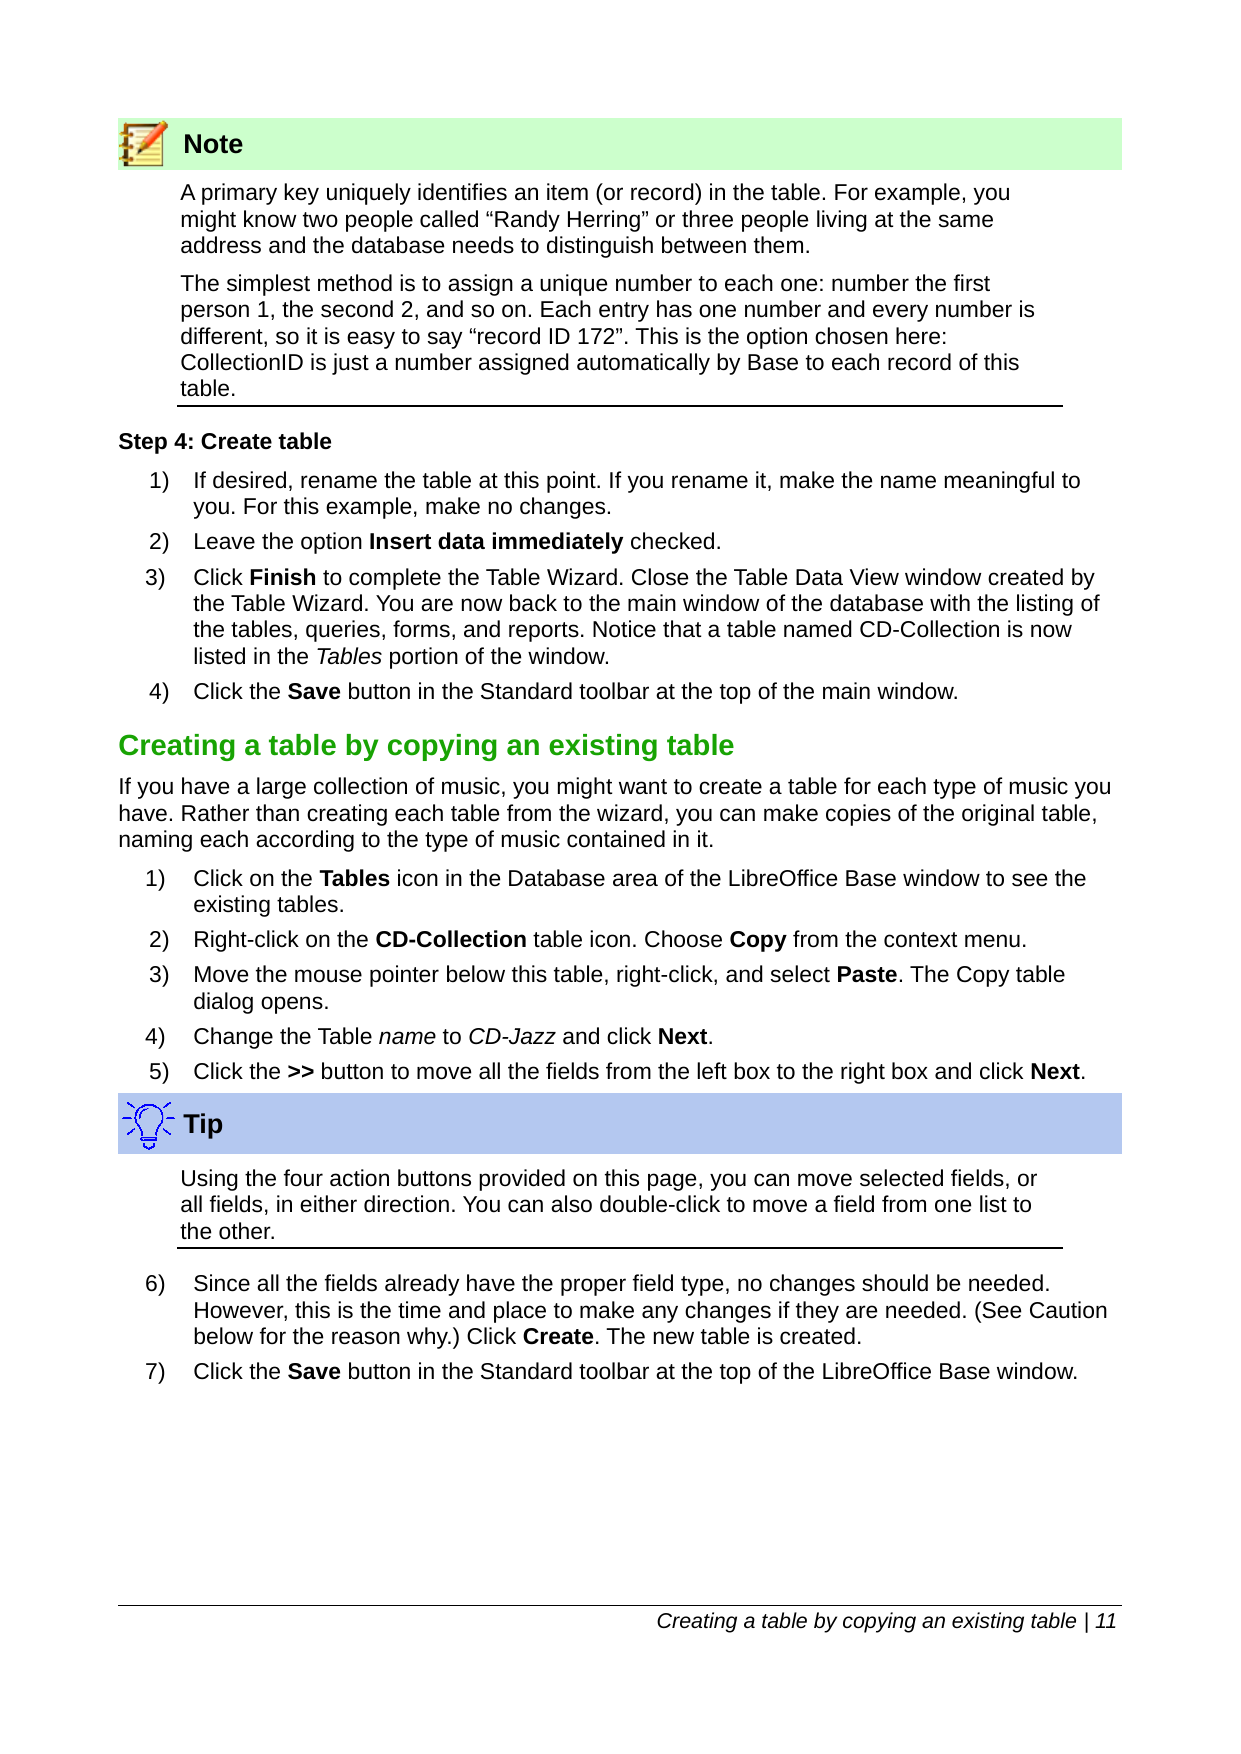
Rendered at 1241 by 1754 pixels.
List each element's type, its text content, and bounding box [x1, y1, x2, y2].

text Step 4: Create table [118, 428, 1122, 454]
text Using the four action buttons provided on this page, you can move selected fields, or all fields, in either direction. You can also double-click to move a field from one list to the other. [177, 1162, 1063, 1247]
picture [119, 119, 170, 170]
list Click the Save button in the Standard toolbar at the top of the LibreOffice Base window. [165, 1358, 1122, 1384]
subtitle Creating a table by copying an existing table [118, 728, 1122, 761]
list Since all the fields already have the proper field type, no changes should be needed. However, this is the time and place to make any changes if they are needed. (See Caution below for the reason why.) Click Create. The new table is created. [165, 1270, 1122, 1349]
text The simplest method is to assign a unique number to each one: number the first person 1, the second 2, and so on. Each entry has one number and every number is different, so it is easy to say “record ID 172”. This is the option chosen here: CollectionID is just a number assigned automatically by Base to each record of this table. [177, 267, 1063, 405]
list Move the mouse pointer below this table, right-click, and select Paste. The Copy table dialog opens. [169, 961, 1122, 1014]
text If you have a large collection of music, you might want to create a table for each type of music you have. Rather than creating each table from the wizard, you can make copies of the original table, naming each according to the type of music contained in it. [118, 773, 1122, 852]
list If desired, rename the table at this point. If you rename it, make the name meaningful to you. For this example, make no changes. [169, 467, 1122, 519]
list Leave the option Insert data immediately checked. [169, 528, 1122, 555]
list Click the Save button in the Standard toolbar at the top of the main window. [169, 678, 1122, 704]
picture [119, 1094, 179, 1154]
list Click Finish to complete the Table Wizard. Close the Table Data View window created by the Table Wizard. You are now back to the main window of the database with the listing of the tables, queries, forms, and reports. Notice that a table named CD-Collection is now listed in the Tables portion of the window. [165, 563, 1122, 669]
subtitle Tip [118, 1093, 1122, 1154]
list Click the >> button to move all the fields from the left box to the right box and click Next. [169, 1058, 1122, 1084]
subtitle Note [118, 118, 1122, 170]
list Change the Table name to CD-Jazz and click Next. [165, 1023, 1122, 1049]
list Right-click on the CD-Collection table icon. Choose Copy from the context menu. [169, 926, 1122, 953]
text A primary key uniquely identifies an item (or record) in the table. For example, you might know two people called “Randy Herring” or three people living at the same address and the database needs to distinguish between them. [177, 176, 1063, 258]
list Click on the Tables icon in the Database area of the LibreOffice Base window to see the existing tables. [165, 865, 1122, 917]
